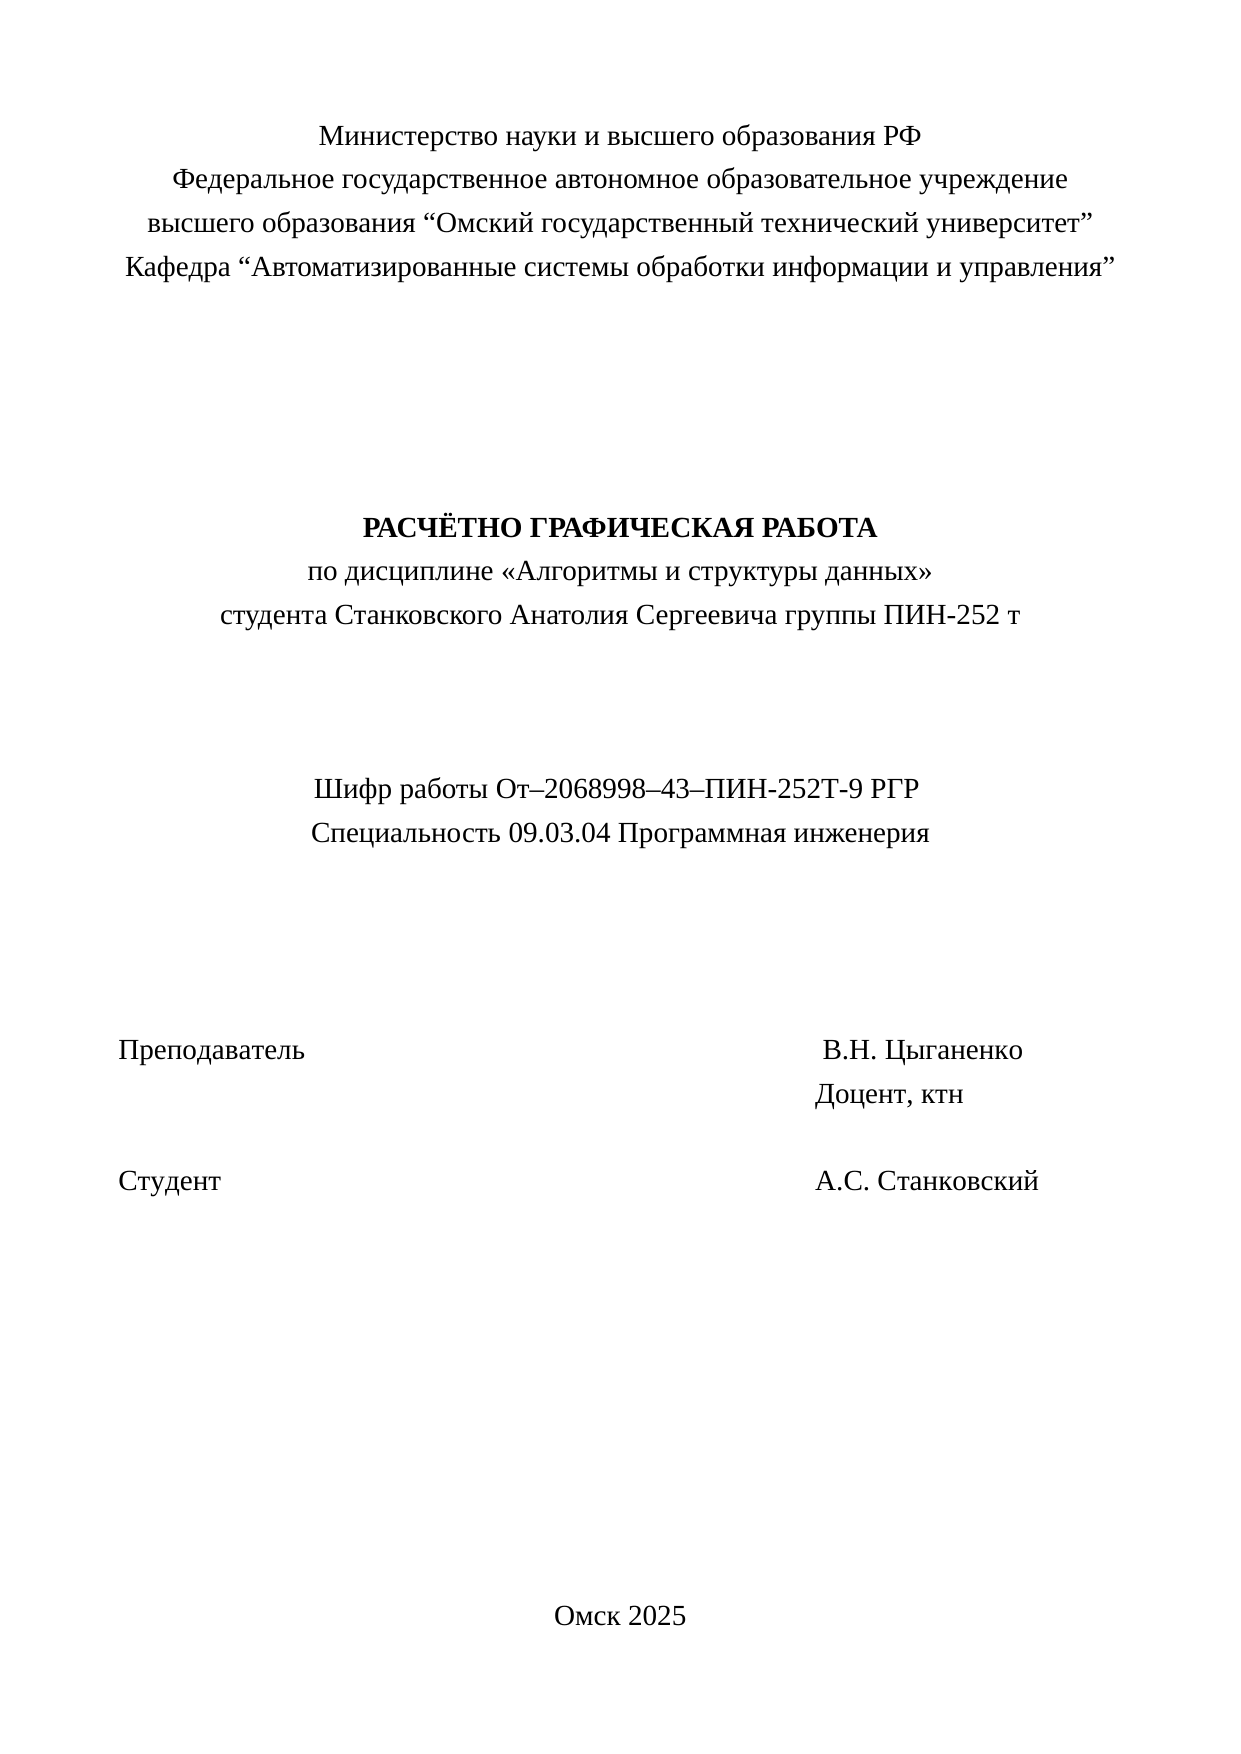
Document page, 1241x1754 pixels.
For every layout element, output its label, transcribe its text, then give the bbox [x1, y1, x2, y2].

table_header В.Н. Цыганенко Доцент, ктн [804, 1033, 1104, 1163]
table_cell А.С. Станковский [804, 1163, 1104, 1207]
text студента Станковского Анатолия Сергеевича группы ПИН-252 т [118, 597, 1122, 631]
text РАСЧЁТНО ГРАФИЧЕСКАЯ РАБОТА [118, 510, 1122, 543]
text Министерство науки и высшего образования РФ [118, 118, 1122, 152]
text Федеральное государственное автономное образовательное учреждение высшего образования “Омский государственный технический университет” [118, 162, 1122, 239]
text Омск 2025 [118, 1598, 1122, 1632]
table_cell Студент [107, 1163, 804, 1207]
text Кафедра “Автоматизированные системы обработки информации и управления” [118, 249, 1122, 282]
text Шифр работы От–2068998–43–ПИН-252Т-9 РГР [118, 771, 1122, 805]
table_header Преподаватель [107, 1033, 804, 1163]
text по дисциплине «Алгоритмы и структуры данных» [118, 553, 1122, 587]
text Специальность 09.03.04 Программная инженерия [118, 815, 1122, 848]
